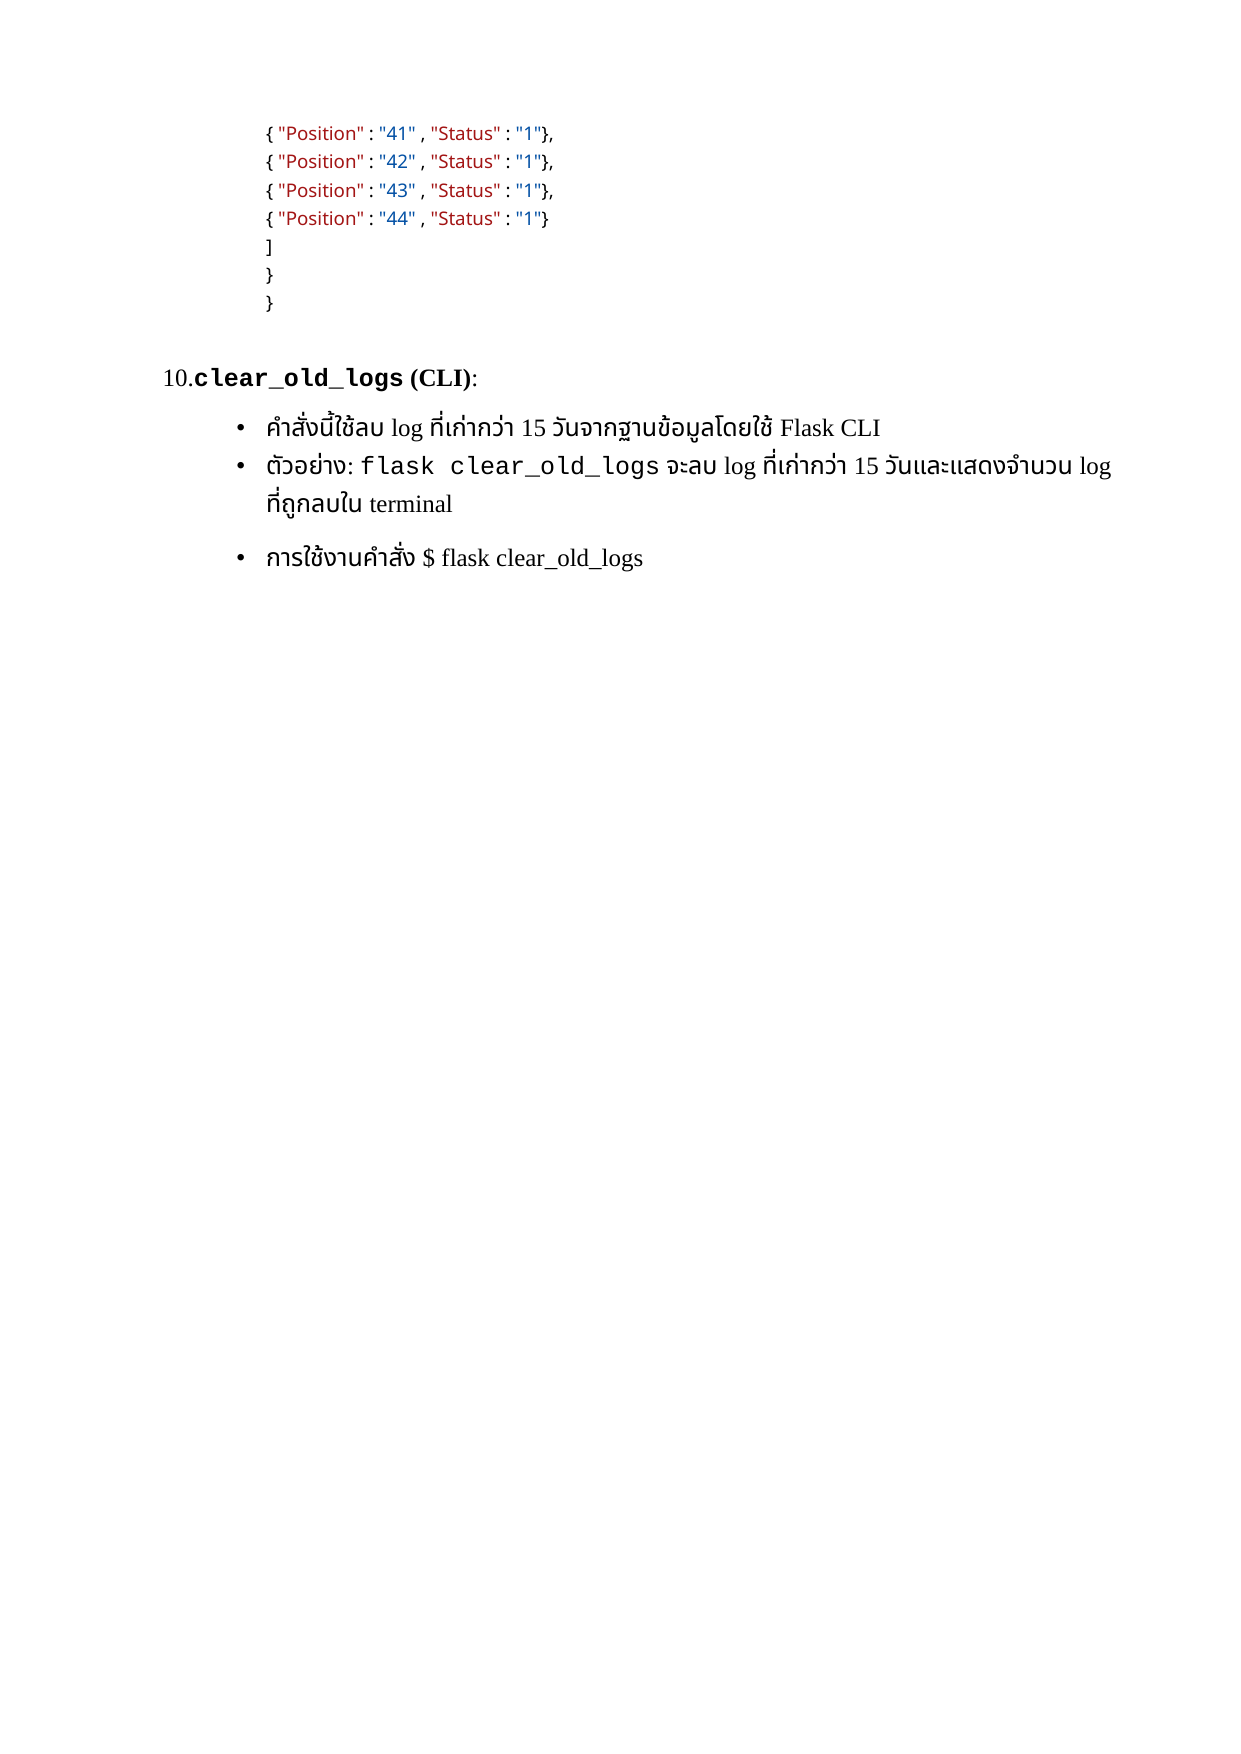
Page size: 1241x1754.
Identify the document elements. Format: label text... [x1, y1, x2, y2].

text } [118, 287, 1122, 315]
list คำสั่งนี้ใช้ลบ log ที่เก่ากว่า 15 วันจากฐานข้อมูลโดยใช้ Flask CLI [236, 413, 1122, 446]
text { "Position" : "44" , "Status" : "1"} [118, 202, 1122, 231]
list การใช้งานคำสั่ง $ flask clear_old_logs [236, 543, 1122, 576]
list clear_old_logs (CLI): [162, 363, 1122, 393]
text } [118, 259, 1122, 287]
text ] [118, 231, 1122, 259]
list ตัวอย่าง: flask clear_old_logs จะลบ log ที่เก่ากว่า 15 วันและแสดงจำนวน log ที่ถูกลบใน terminal [236, 451, 1122, 523]
text { "Position" : "42" , "Status" : "1"}, [118, 146, 1122, 174]
text { "Position" : "43" , "Status" : "1"}, [118, 174, 1122, 202]
text { "Position" : "41" , "Status" : "1"}, [118, 118, 1122, 146]
